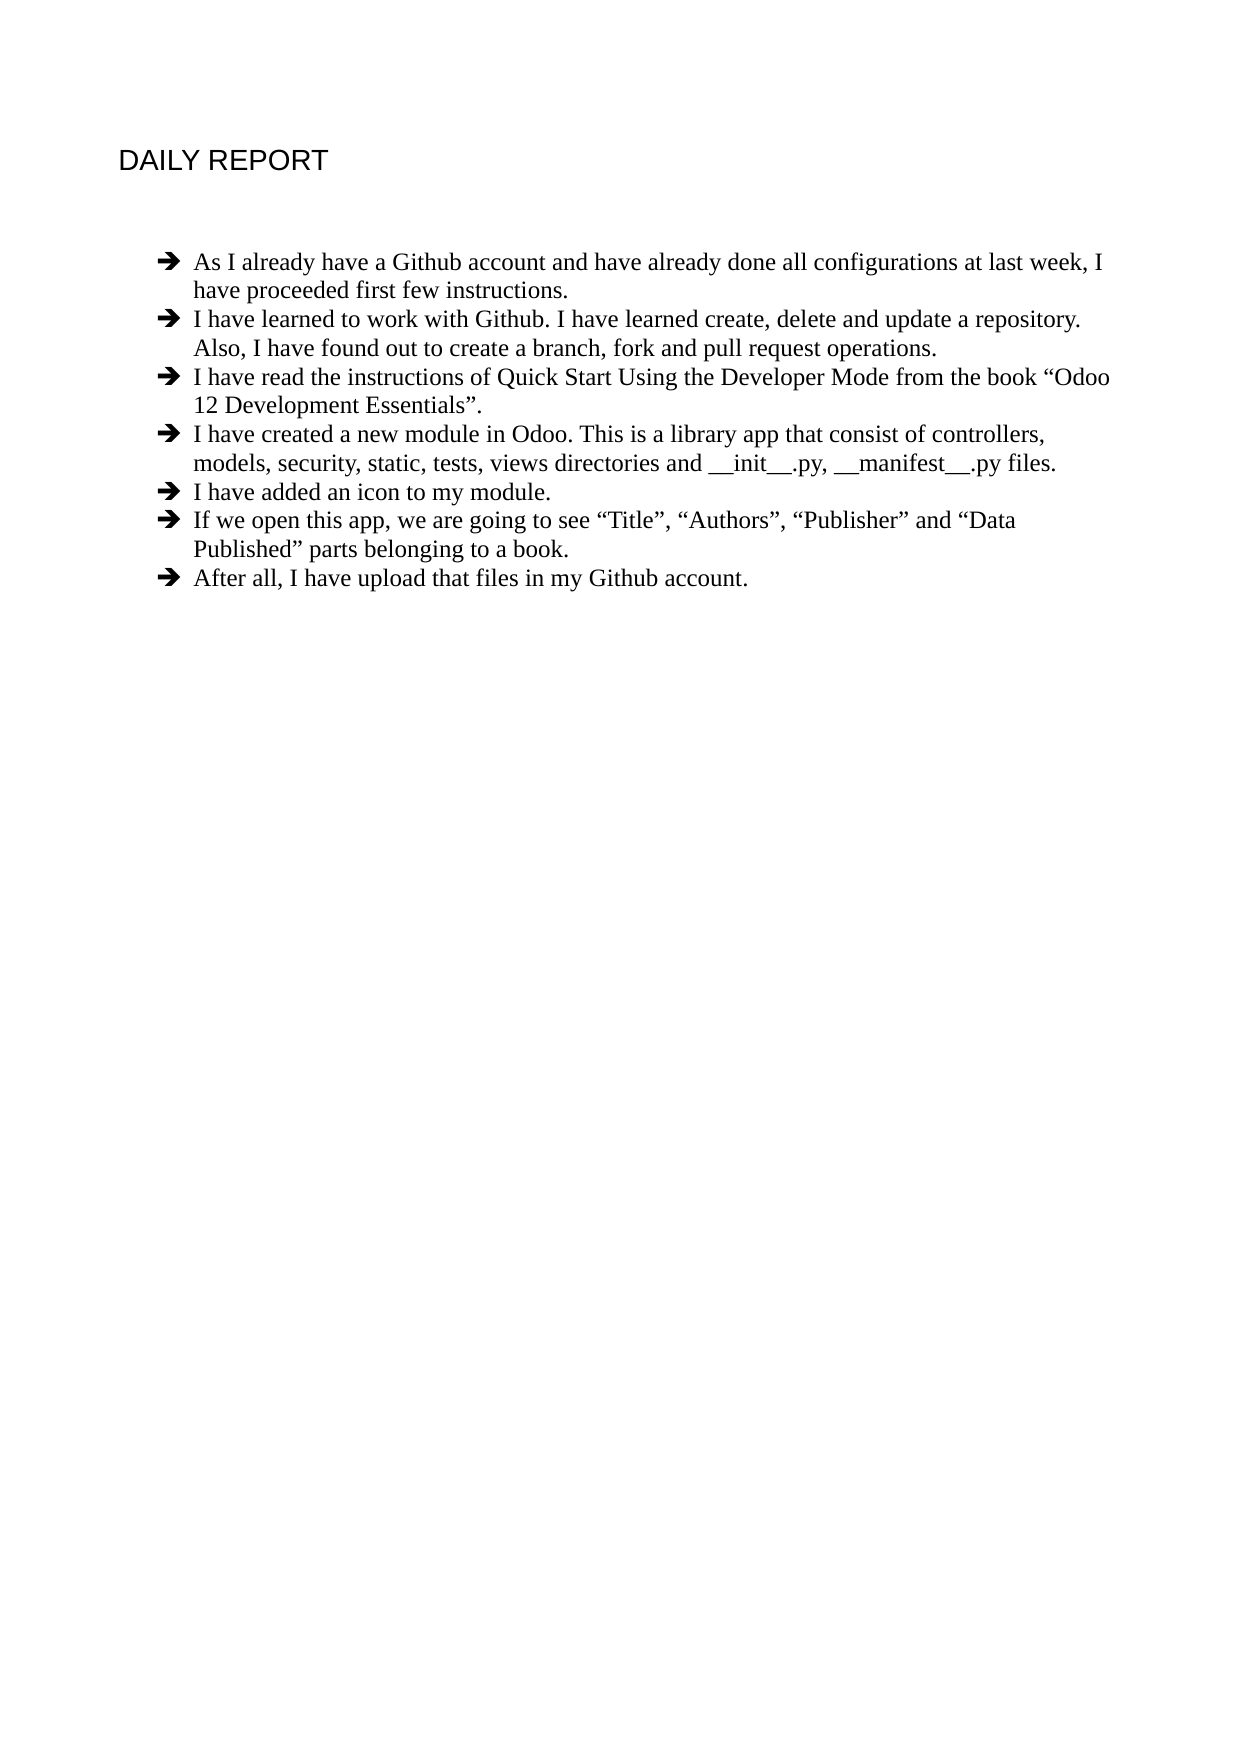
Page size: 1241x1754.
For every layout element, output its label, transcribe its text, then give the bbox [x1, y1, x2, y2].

list I have added an icon to my module. [156, 477, 1122, 505]
list I have learned to work with Github. I have learned create, delete and update a repository. Also, I have found out to create a branch, fork and pull request operations. [156, 304, 1122, 362]
list I have read the instructions of Quick Start Using the Developer Mode from the book “Odoo 12 Development Essentials”. [156, 362, 1122, 419]
list As I already have a Github account and have already done all configurations at last week, I have proceeded first few instructions. [156, 247, 1122, 304]
list I have created a new module in Odoo. This is a library app that consist of controllers, models, security, static, tests, views directories and __init__.py, __manifest__.py files. [156, 419, 1122, 477]
subtitle DAILY REPORT [118, 143, 1122, 177]
list After all, I have upload that files in my Github account. [156, 563, 1122, 592]
list If we open this app, we are going to see “Title”, “Authors”, “Publisher” and “Data Published” parts belonging to a book. [156, 505, 1122, 563]
